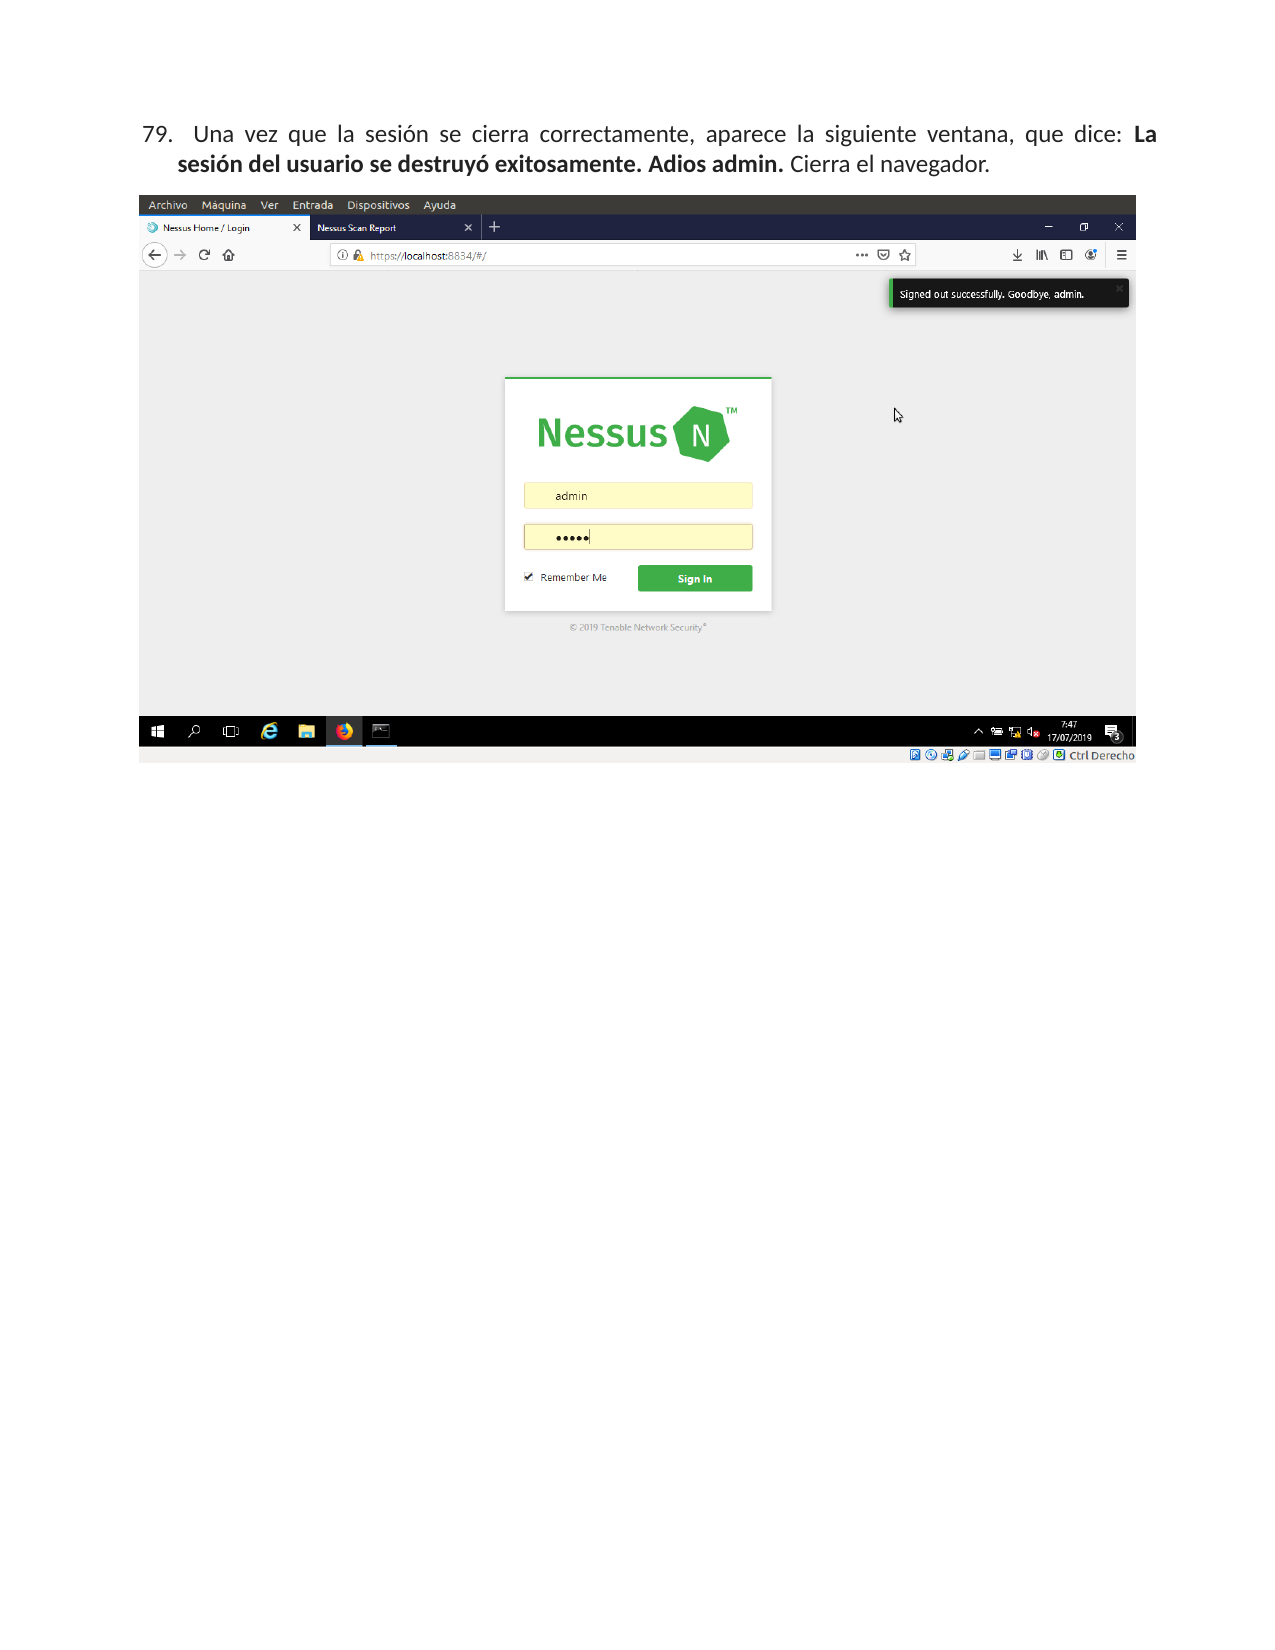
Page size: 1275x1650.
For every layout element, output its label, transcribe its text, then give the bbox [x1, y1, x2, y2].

list Una vez que la sesión se cierra correctamente, aparece la siguiente ventana, que dice: La sesión del usuario se destruyó exitosamente. Adios admin. Cierra el navegador. [142, 118, 1157, 179]
picture [139, 195, 1136, 763]
